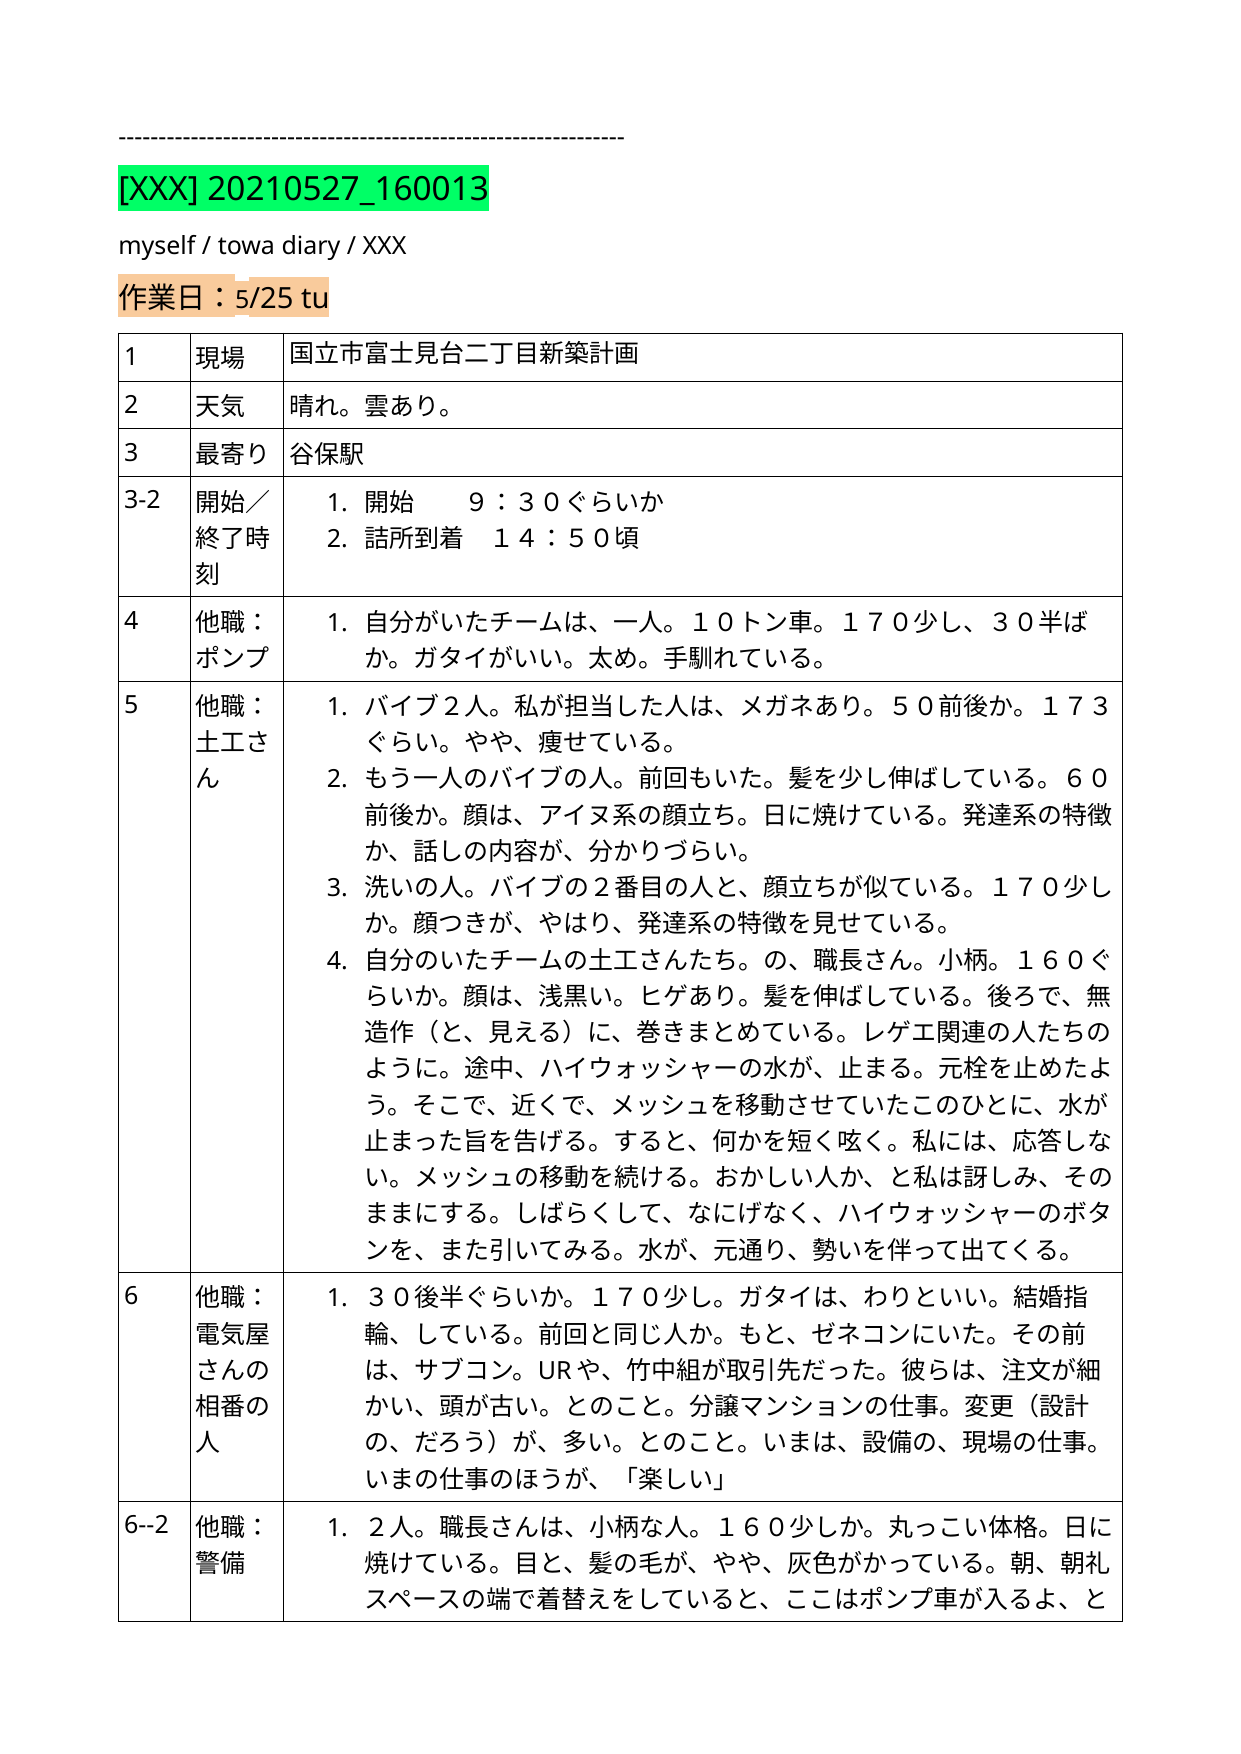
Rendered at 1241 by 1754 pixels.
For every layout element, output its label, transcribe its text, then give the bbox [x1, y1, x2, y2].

table_cell ２人。職長さんは、小柄な人。１６０少しか。丸っこい体格。日に焼けている。目と、髪の毛が、やや、灰色がかっている。朝、朝礼スペースの端で着替えをしていると、ここはポンプ車が入るよ、と [284, 1502, 1122, 1621]
table_cell 晴れ。雲あり。 [284, 382, 1122, 428]
table_cell 天気 [191, 382, 283, 428]
table_cell 開始／終了時刻 [191, 477, 283, 596]
table_cell 他職：土工さん [191, 682, 283, 1272]
table_cell 谷保駅 [284, 429, 1122, 476]
text [XXX] 20210527_160013 [118, 165, 1122, 211]
table_header 現場 [191, 334, 283, 381]
table_header 国立市富士見台二丁目新築計画 [284, 334, 1122, 381]
table_cell 3-2 [119, 477, 190, 596]
table_cell 他職：電気屋さんの相番の人 [191, 1273, 283, 1501]
text 作業日：5/25 tu [118, 274, 1122, 317]
table_cell 5 [119, 682, 190, 1272]
table_cell 6 [119, 1273, 190, 1501]
text myself / towa diary / XXX [118, 228, 1122, 262]
table_header 1 [119, 334, 190, 381]
table_cell 3 [119, 429, 190, 476]
table_cell 開始 ９：３０ぐらいか 詰所到着 １４：５０頃 [284, 477, 1122, 596]
table_cell 2 [119, 382, 190, 428]
table_cell 他職：警備 [191, 1502, 283, 1621]
table_cell 最寄り [191, 429, 283, 476]
table_cell 4 [119, 597, 190, 681]
table_cell 他職：ポンプ [191, 597, 283, 681]
table_cell 6--2 [119, 1502, 190, 1621]
table_cell 自分がいたチームは、一人。１０トン車。１７０少し、３０半ばか。ガタイがいい。太め。手馴れている。 [284, 597, 1122, 681]
table_cell バイブ２人。私が担当した人は、メガネあり。５０前後か。１７３ぐらい。やや、痩せている。 もう一人のバイブの人。前回もいた。髪を少し伸ばしている。６０前後か。顔は、アイヌ系の顔立ち。日に焼けている。発達系の特徴か、話しの内容が、分かりづらい。 洗いの人。バイブの２番目の人と、顔立ちが似ている。１７０少しか。顔つきが、やはり、発達系の特徴を見せている。 自分のいたチームの土工さんたち。の、職長さん。小柄。１６０ぐらいか。顔は、浅黒い。ヒゲあり。髪を伸ばしている。後ろで、無造作（と、見える）に、巻きまとめている。レゲエ関連の人たちのように。途中、ハイウォッシャーの水が、止まる。元栓を止めたよう。そこで、近くで、メッシュを移動させていたこのひとに、水が止まった旨を告げる。すると、何かを短く呟く。私には、応答しない。メッシュの移動を続ける。おかしい人か、と私は訝しみ、そのままにする。しばらくして、なにげなく、ハイウォッシャーのボタンを、また引いてみる。水が、元通り、勢いを伴って出てくる。 [284, 682, 1122, 1272]
text --------------------------------------------------------------- [118, 118, 1122, 152]
table_cell ３０後半ぐらいか。１７０少し。ガタイは、わりといい。結婚指輪、している。前回と同じ人か。もと、ゼネコンにいた。その前は、サブコン。URや、竹中組が取引先だった。彼らは、注文が細かい、頭が古い。とのこと。分譲マンションの仕事。変更（設計の、だろう）が、多い。とのこと。いまは、設備の、現場の仕事。いまの仕事のほうが、「楽しい」 [284, 1273, 1122, 1501]
